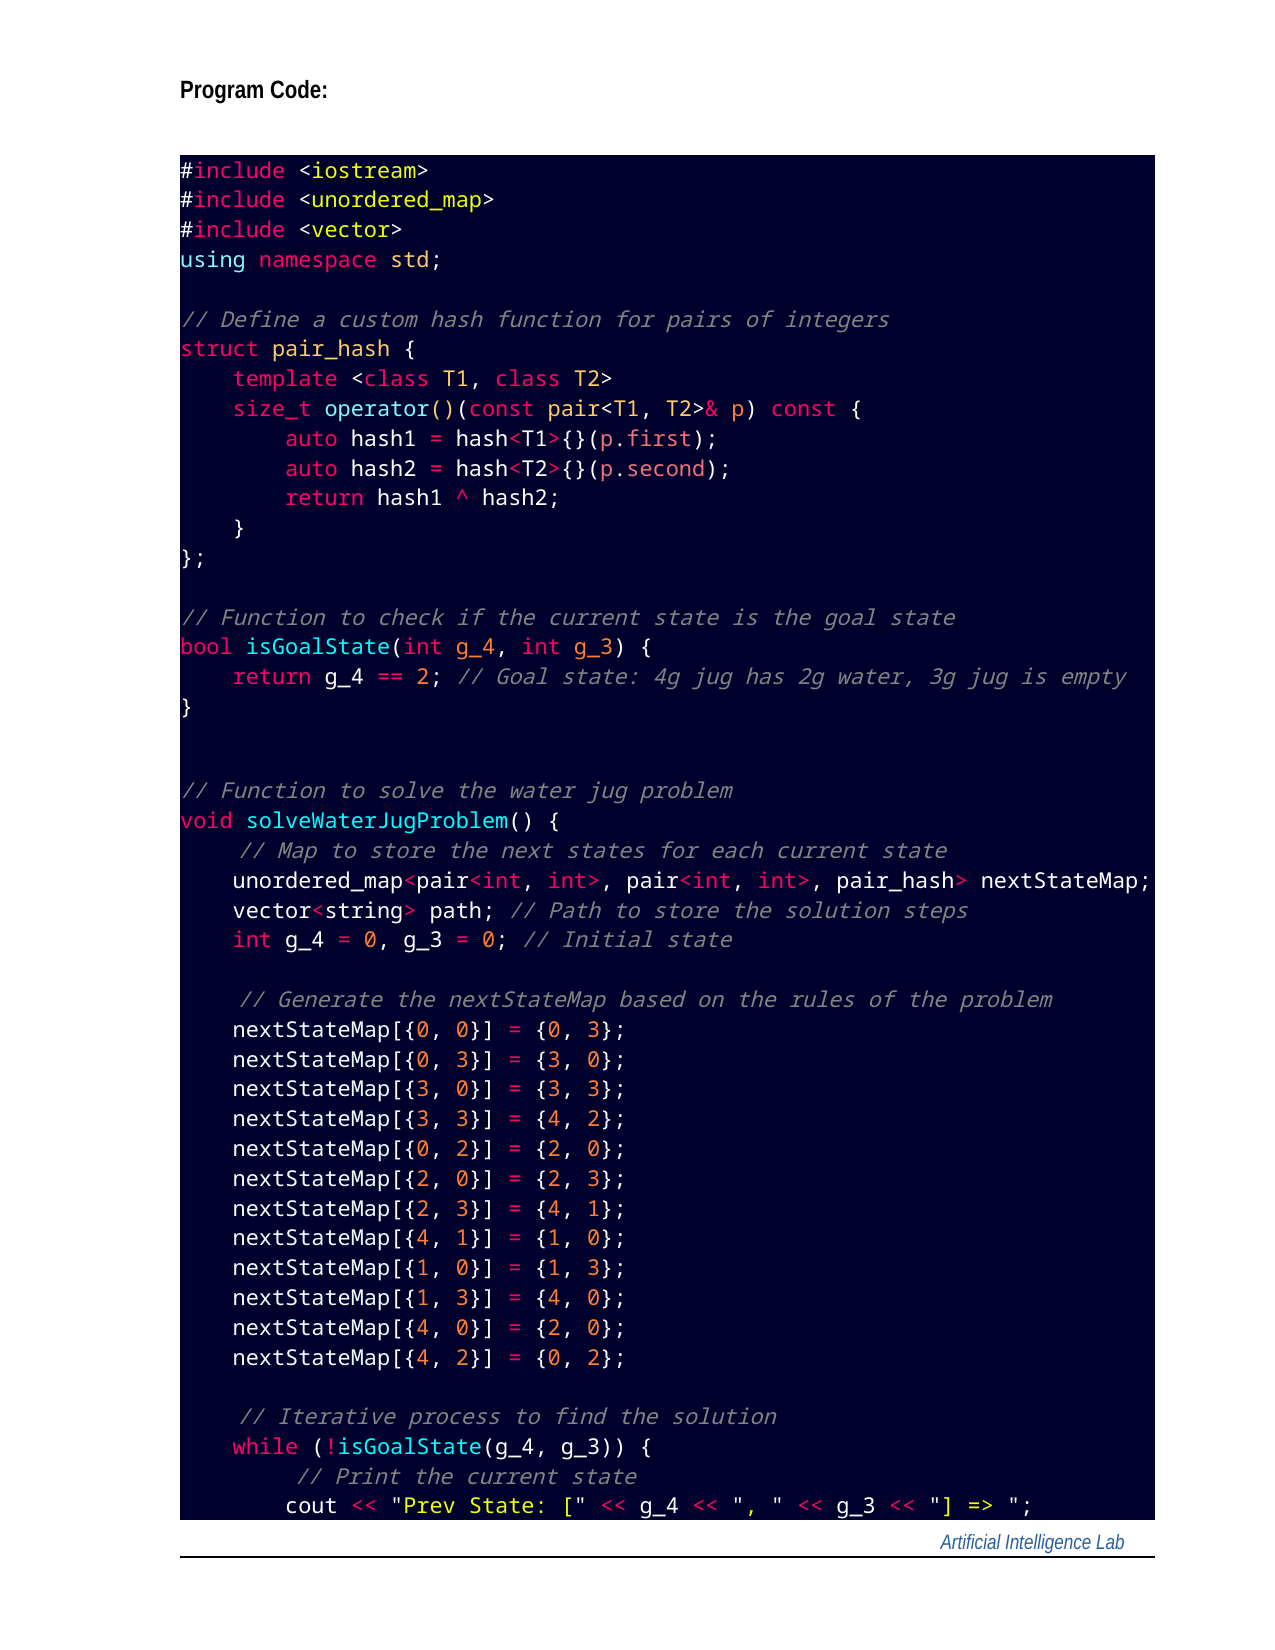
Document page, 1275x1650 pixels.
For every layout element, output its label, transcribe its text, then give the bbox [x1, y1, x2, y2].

text // Map to store the next states for each current state [180, 835, 1155, 865]
text nextStateMap[{2, 0}] = {2, 3}; [180, 1163, 1155, 1193]
text // Print the current state [180, 1461, 1155, 1491]
text // Define a custom hash function for pairs of integers [180, 304, 1155, 333]
text struct pair_hash { [180, 333, 1155, 363]
text unordered_map<pair<int, int>, pair<int, int>, pair_hash> nextStateMap; [180, 865, 1155, 895]
text nextStateMap[{4, 0}] = {2, 0}; [180, 1312, 1155, 1342]
text }; [180, 542, 1155, 572]
text int g_4 = 0, g_3 = 0; // Initial state [180, 924, 1155, 954]
text nextStateMap[{0, 3}] = {3, 0}; [180, 1044, 1155, 1073]
text while (!isGoalState(g_4, g_3)) { [180, 1431, 1155, 1461]
text #include <vector> [180, 214, 1155, 244]
text nextStateMap[{2, 3}] = {4, 1}; [180, 1193, 1155, 1222]
text #include <iostream> [180, 155, 1155, 184]
text vector<string> path; // Path to store the solution steps [180, 895, 1155, 924]
text template <class T1, class T2> [180, 363, 1155, 393]
text // Iterative process to find the solution [180, 1401, 1155, 1431]
text nextStateMap[{3, 0}] = {3, 3}; [180, 1073, 1155, 1103]
text auto hash1 = hash<T1>{}(p.first); [180, 423, 1155, 453]
text auto hash2 = hash<T2>{}(p.second); [180, 453, 1155, 482]
text nextStateMap[{1, 0}] = {1, 3}; [180, 1252, 1155, 1282]
text return hash1 ^ hash2; [180, 482, 1155, 512]
text nextStateMap[{4, 1}] = {1, 0}; [180, 1222, 1155, 1252]
text bool isGoalState(int g_4, int g_3) { [180, 631, 1155, 661]
text nextStateMap[{3, 3}] = {4, 2}; [180, 1103, 1155, 1133]
text nextStateMap[{4, 2}] = {0, 2}; [180, 1342, 1155, 1371]
text #include <unordered_map> [180, 184, 1155, 214]
text void solveWaterJugProblem() { [180, 805, 1155, 835]
text } [180, 512, 1155, 542]
text nextStateMap[{0, 2}] = {2, 0}; [180, 1133, 1155, 1163]
text return g_4 == 2; // Goal state: 4g jug has 2g water, 3g jug is empty [180, 661, 1155, 691]
text using namespace std; [180, 244, 1155, 274]
text // Function to solve the water jug problem [180, 776, 1155, 805]
text } [180, 691, 1155, 721]
text nextStateMap[{1, 3}] = {4, 0}; [180, 1282, 1155, 1312]
text // Function to check if the current state is the goal state [180, 602, 1155, 631]
text nextStateMap[{0, 0}] = {0, 3}; [180, 1014, 1155, 1044]
text Program Code: [180, 75, 1155, 104]
text // Generate the nextStateMap based on the rules of the problem [180, 984, 1155, 1014]
text size_t operator()(const pair<T1, T2>& p) const { [180, 393, 1155, 423]
text cout << "Prev State: [" << g_4 << ", " << g_3 << "] => "; [180, 1491, 1155, 1520]
